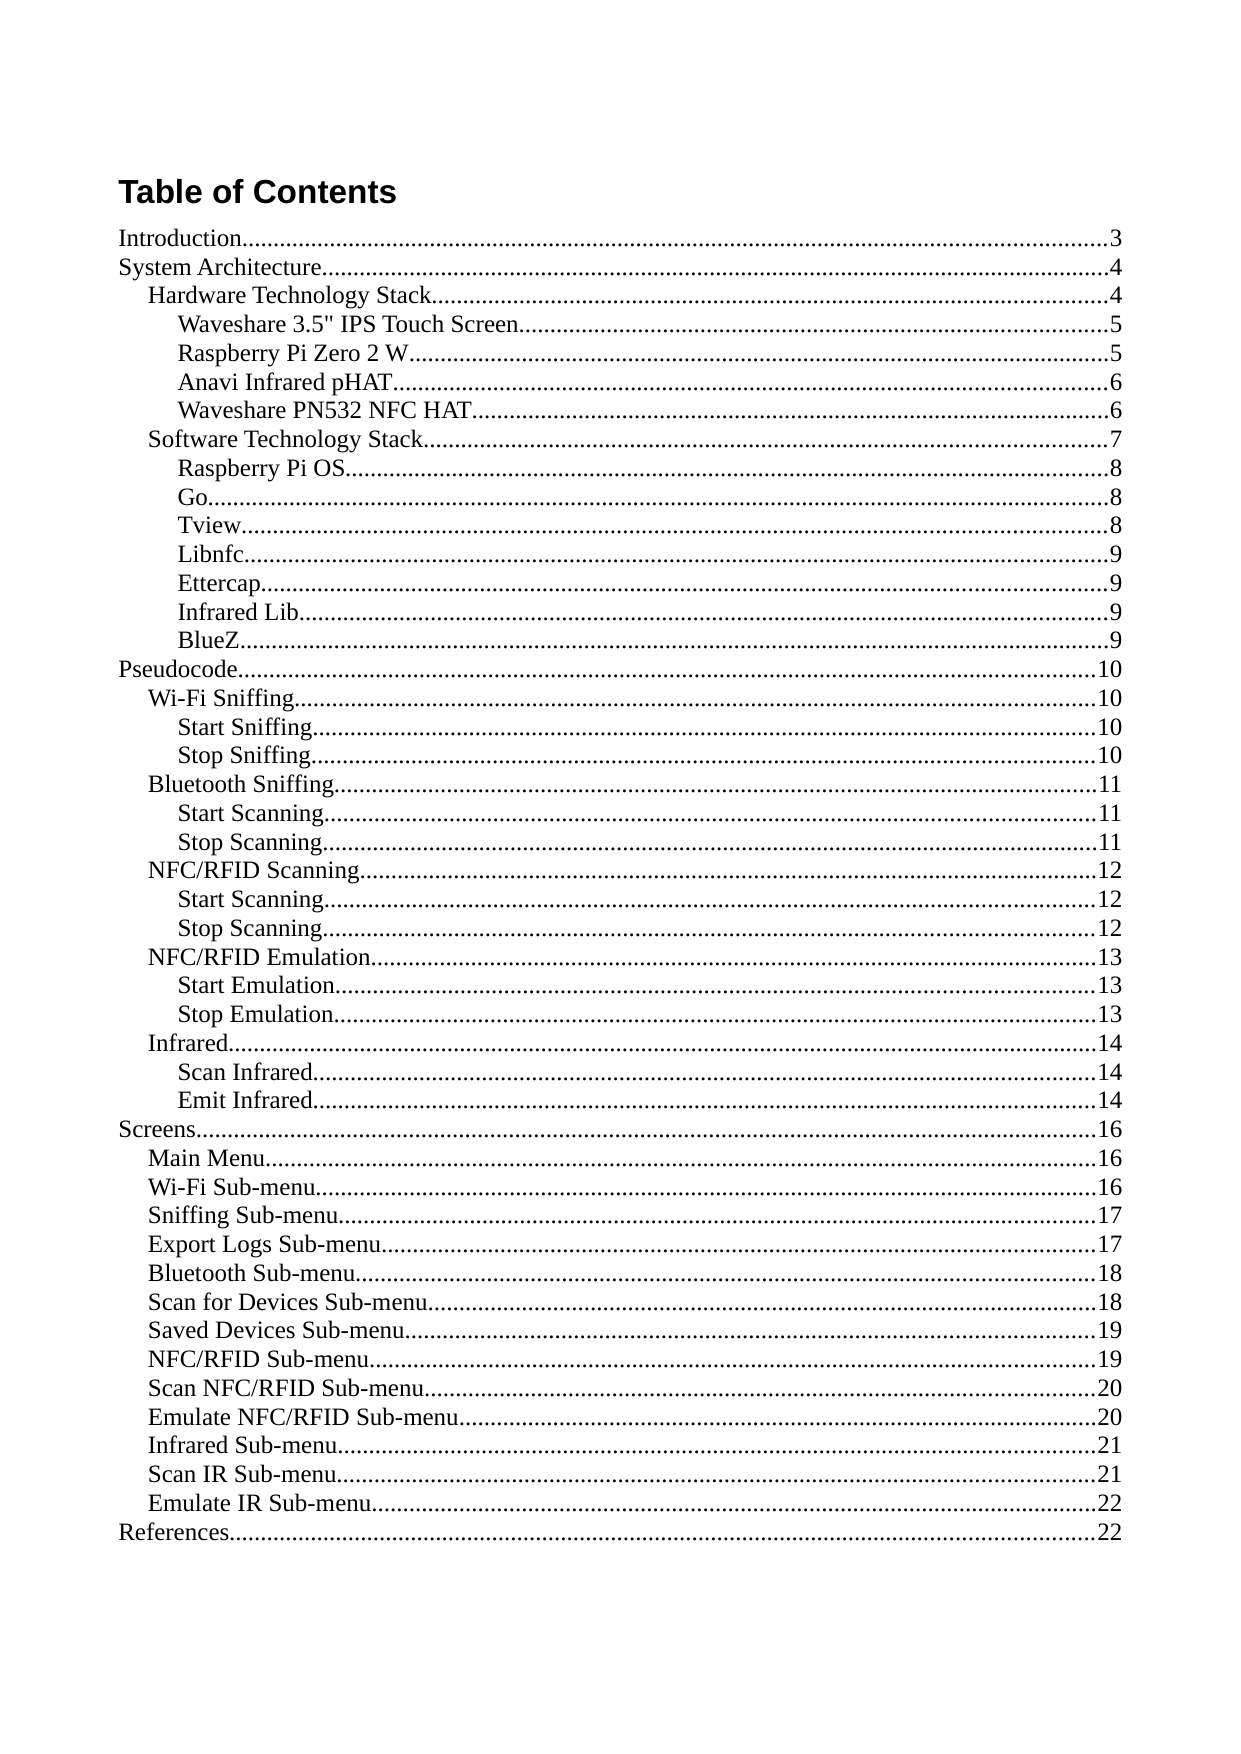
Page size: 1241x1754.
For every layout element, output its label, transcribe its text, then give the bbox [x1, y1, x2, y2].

text Emulate IR Sub-menu 22 [148, 1488, 1122, 1517]
text Software Technology Stack 7 [148, 424, 1122, 453]
text Bluetooth Sniffing 11 [148, 769, 1122, 798]
text NFC/RFID Sub-menu 19 [148, 1344, 1122, 1373]
text Libnfc 9 [177, 539, 1122, 568]
text Tview 8 [177, 510, 1122, 539]
text Infrared 14 [148, 1028, 1122, 1057]
text Stop Scanning 12 [177, 913, 1122, 942]
text Scan for Devices Sub-menu 18 [148, 1287, 1122, 1315]
text Start Scanning 12 [177, 884, 1122, 913]
text Anavi Infrared pHAT 6 [177, 367, 1122, 395]
text Bluetooth Sub-menu 18 [148, 1258, 1122, 1287]
text Start Sniffing 10 [177, 712, 1122, 740]
text Wi-Fi Sniffing 10 [148, 683, 1122, 712]
text Stop Emulation 13 [177, 999, 1122, 1028]
text Stop Scanning 11 [177, 827, 1122, 855]
text Start Emulation 13 [177, 970, 1122, 999]
text Infrared Sub-menu 21 [148, 1430, 1122, 1459]
text Sniffing Sub-menu 17 [148, 1200, 1122, 1229]
text Export Logs Sub-menu 17 [148, 1229, 1122, 1258]
text Stop Sniffing 10 [177, 740, 1122, 769]
text Saved Devices Sub-menu 19 [148, 1315, 1122, 1344]
text Emit Infrared 14 [177, 1085, 1122, 1114]
text NFC/RFID Scanning 12 [148, 855, 1122, 884]
text Scan Infrared 14 [177, 1057, 1122, 1085]
text BlueZ 9 [177, 625, 1122, 654]
text Waveshare 3.5" IPS Touch Screen 5 [177, 309, 1122, 338]
text Raspberry Pi Zero 2 W 5 [177, 338, 1122, 367]
text Hardware Technology Stack 4 [148, 280, 1122, 309]
text Infrared Lib 9 [177, 597, 1122, 625]
text Introduction 3 [118, 223, 1122, 252]
text Start Scanning 11 [177, 798, 1122, 827]
text Emulate NFC/RFID Sub-menu 20 [148, 1402, 1122, 1430]
text Scan IR Sub-menu 21 [148, 1459, 1122, 1488]
text Scan NFC/RFID Sub-menu 20 [148, 1373, 1122, 1402]
text Main Menu 16 [148, 1143, 1122, 1172]
text Go 8 [177, 482, 1122, 510]
text NFC/RFID Emulation 13 [148, 942, 1122, 970]
text Waveshare PN532 NFC HAT 6 [177, 395, 1122, 424]
text Ettercap 9 [177, 568, 1122, 597]
text Pseudocode 10 [118, 654, 1122, 683]
text Screens 16 [118, 1114, 1122, 1143]
text System Architecture 4 [118, 252, 1122, 280]
text Wi-Fi Sub-menu 16 [148, 1172, 1122, 1200]
text References 22 [118, 1517, 1122, 1545]
text Raspberry Pi OS 8 [177, 453, 1122, 482]
subtitle Table of Contents [118, 172, 1122, 210]
